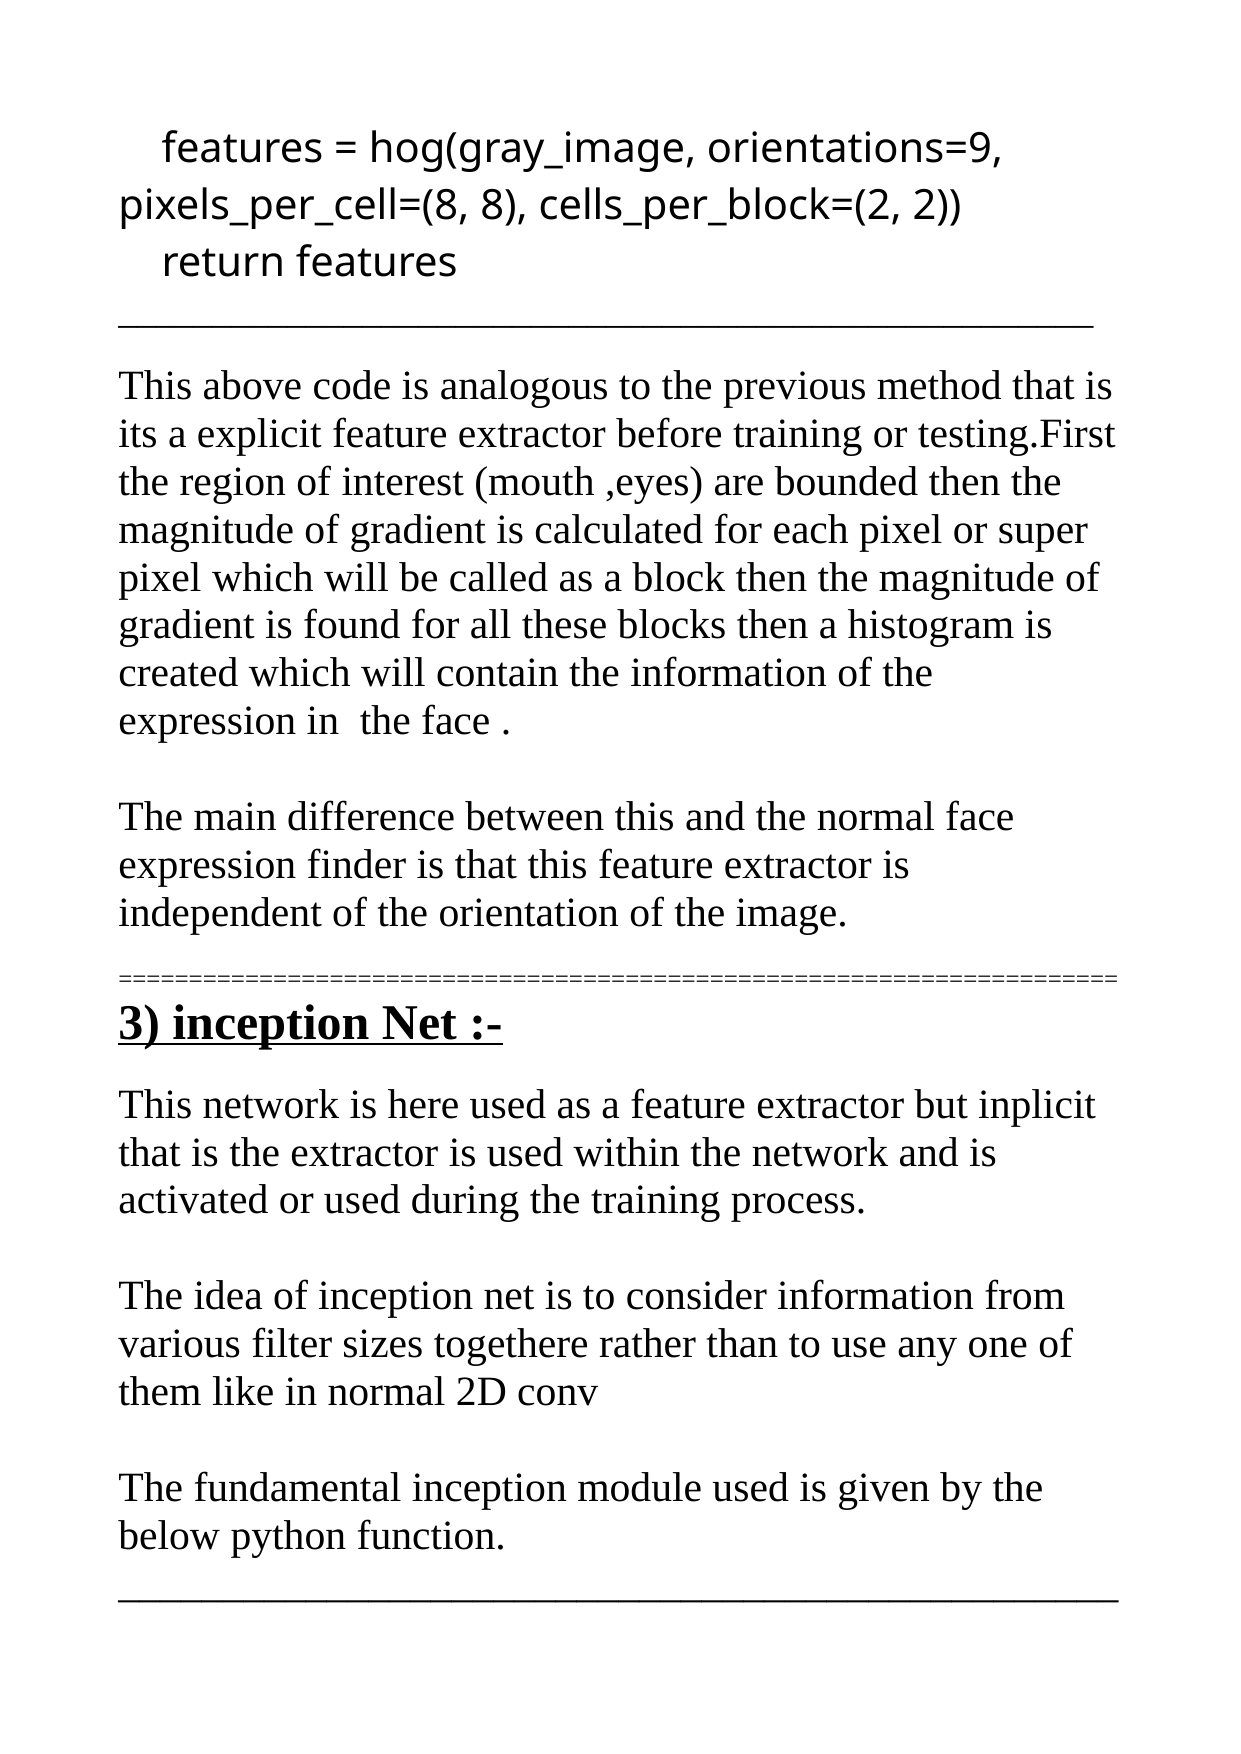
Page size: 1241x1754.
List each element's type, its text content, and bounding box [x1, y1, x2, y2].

text return features [118, 232, 1122, 288]
text ======================================================================= [118, 964, 1122, 993]
text The main difference between this and the normal face expression finder is that this feature extractor is independent of the orientation of the image. [118, 792, 1122, 935]
text The fundamental inception module used is given by the below python function. [118, 1462, 1122, 1558]
text This above code is analogous to the previous method that is its a explicit feature extractor before training or testing.First the region of interest (mouth ,eyes) are bounded then the magnitude of gradient is calculated for each pixel or super pixel which will be called as a block then the magnitude of gradient is found for all these blocks then a histogram is created which will contain the information of the expression in the face . [118, 360, 1122, 744]
text 3) inception Net :- [118, 993, 1122, 1050]
text ________________________________________________ [118, 1558, 1122, 1606]
text The idea of inception net is to consider information from various filter sizes togethere rather than to use any one of them like in normal 2D conv [118, 1271, 1122, 1414]
text ____________________________________________________ [118, 288, 1122, 332]
text This network is here used as a feature extractor but inplicit that is the extractor is used within the network and is activated or used during the training process. [118, 1079, 1122, 1223]
text features = hog(gray_image, orientations=9, pixels_per_cell=(8, 8), cells_per_block=(2, 2)) [118, 118, 1122, 232]
